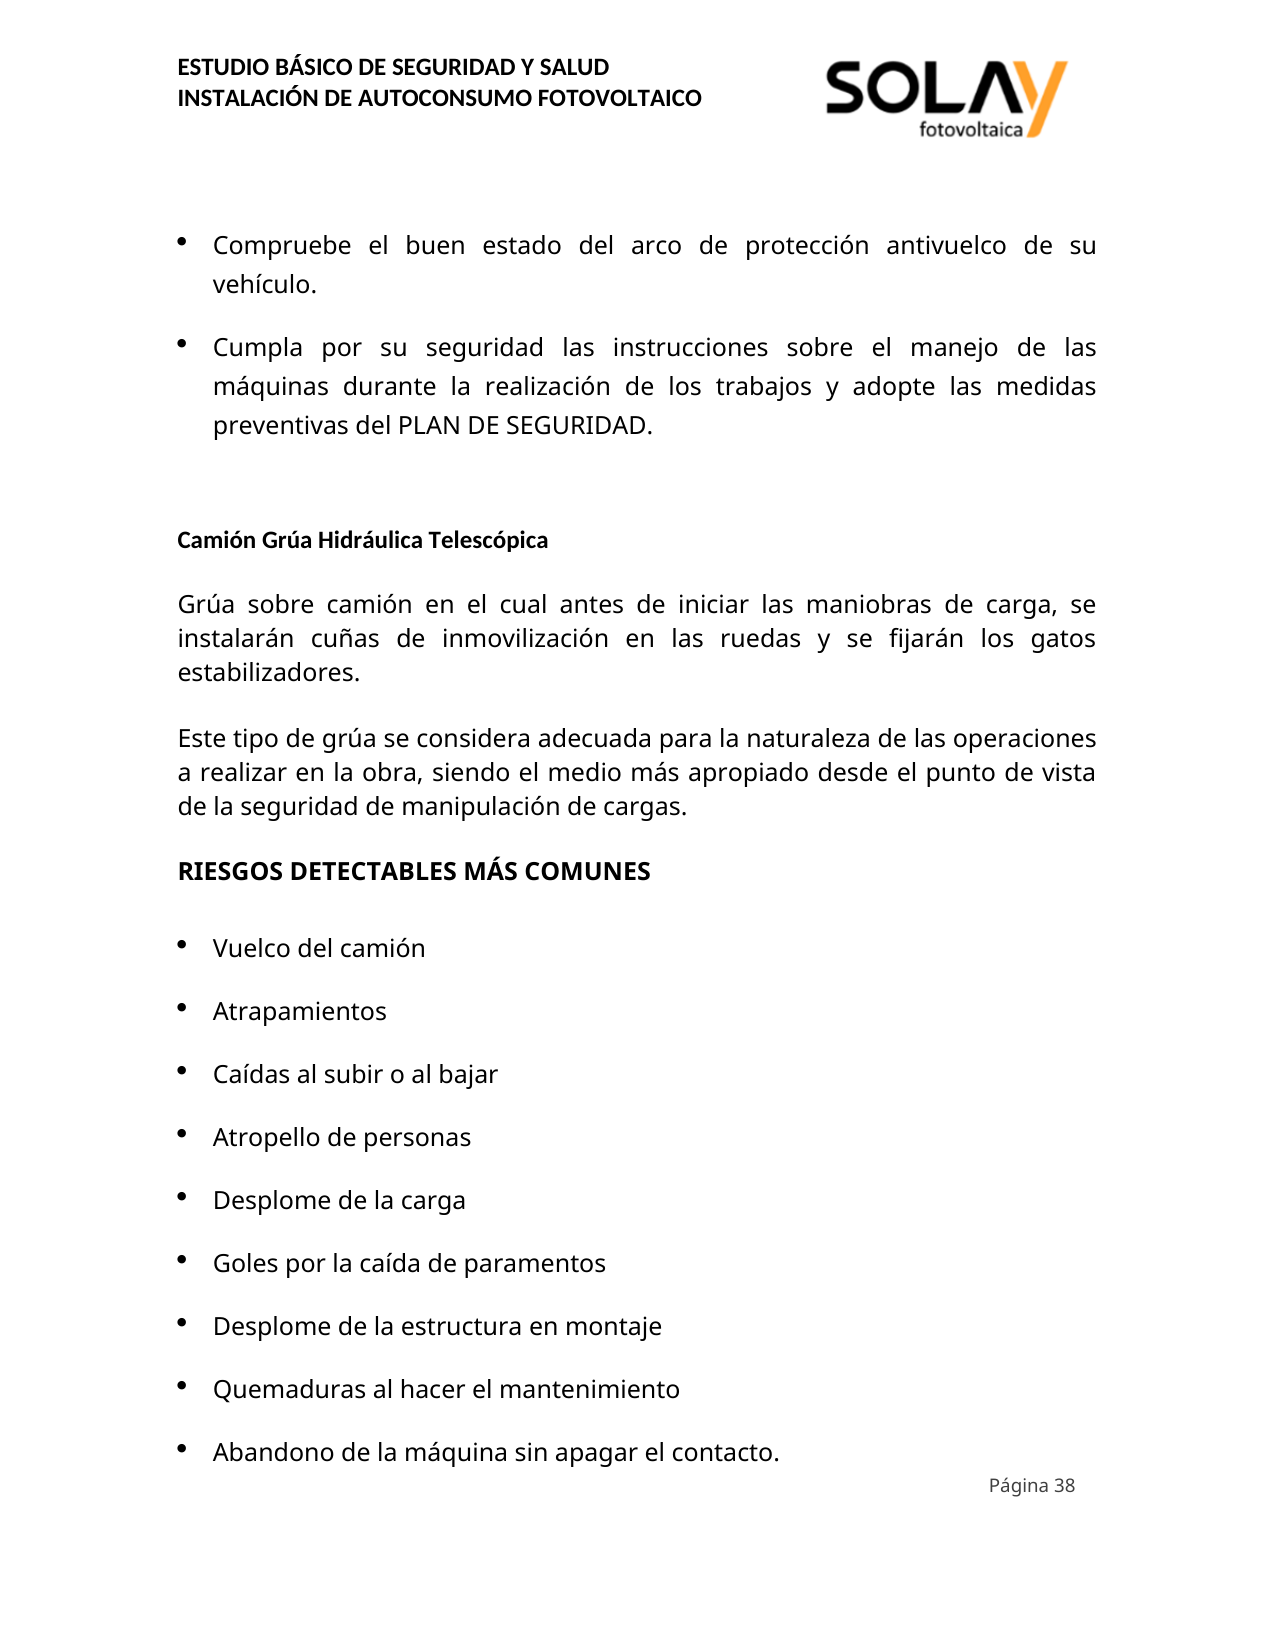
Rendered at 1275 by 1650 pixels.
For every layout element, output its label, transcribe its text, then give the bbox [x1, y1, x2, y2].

text Grúa sobre camión en el cual antes de iniciar las maniobras de carga, se instalarán cuñas de inmovilización en las ruedas y se fijarán los gatos estabilizadores. [177, 587, 1098, 689]
list Vuelco del camión [177, 931, 1098, 965]
list Atrapamientos [177, 994, 1098, 1028]
list Caídas al subir o al bajar [177, 1057, 1098, 1091]
list Goles por la caída de paramentos [177, 1245, 1098, 1279]
list Quemaduras al hacer el mantenimiento [177, 1371, 1098, 1405]
subtitle Camión Grúa Hidráulica Telescópica [177, 524, 1098, 556]
list Desplome de la estructura en montaje [177, 1308, 1098, 1342]
list Compruebe el buen estado del arco de protección antivuelco de su vehículo. [177, 227, 1098, 301]
list Cumpla por su seguridad las instrucciones sobre el manejo de las máquinas durante la realización de los trabajos y adopte las medidas preventivas del PLAN DE SEGURIDAD. [177, 329, 1098, 442]
list Atropello de personas [177, 1119, 1098, 1154]
text RIESGOS DETECTABLES MÁS COMUNES [177, 854, 1098, 888]
text Este tipo de grúa se considera adecuada para la naturaleza de las operaciones a realizar en la obra, siendo el medio más apropiado desde el punto de vista de la seguridad de manipulación de cargas. [177, 720, 1098, 822]
list Desplome de la carga [177, 1182, 1098, 1217]
list Abandono de la máquina sin apagar el contacto. [177, 1434, 1098, 1468]
